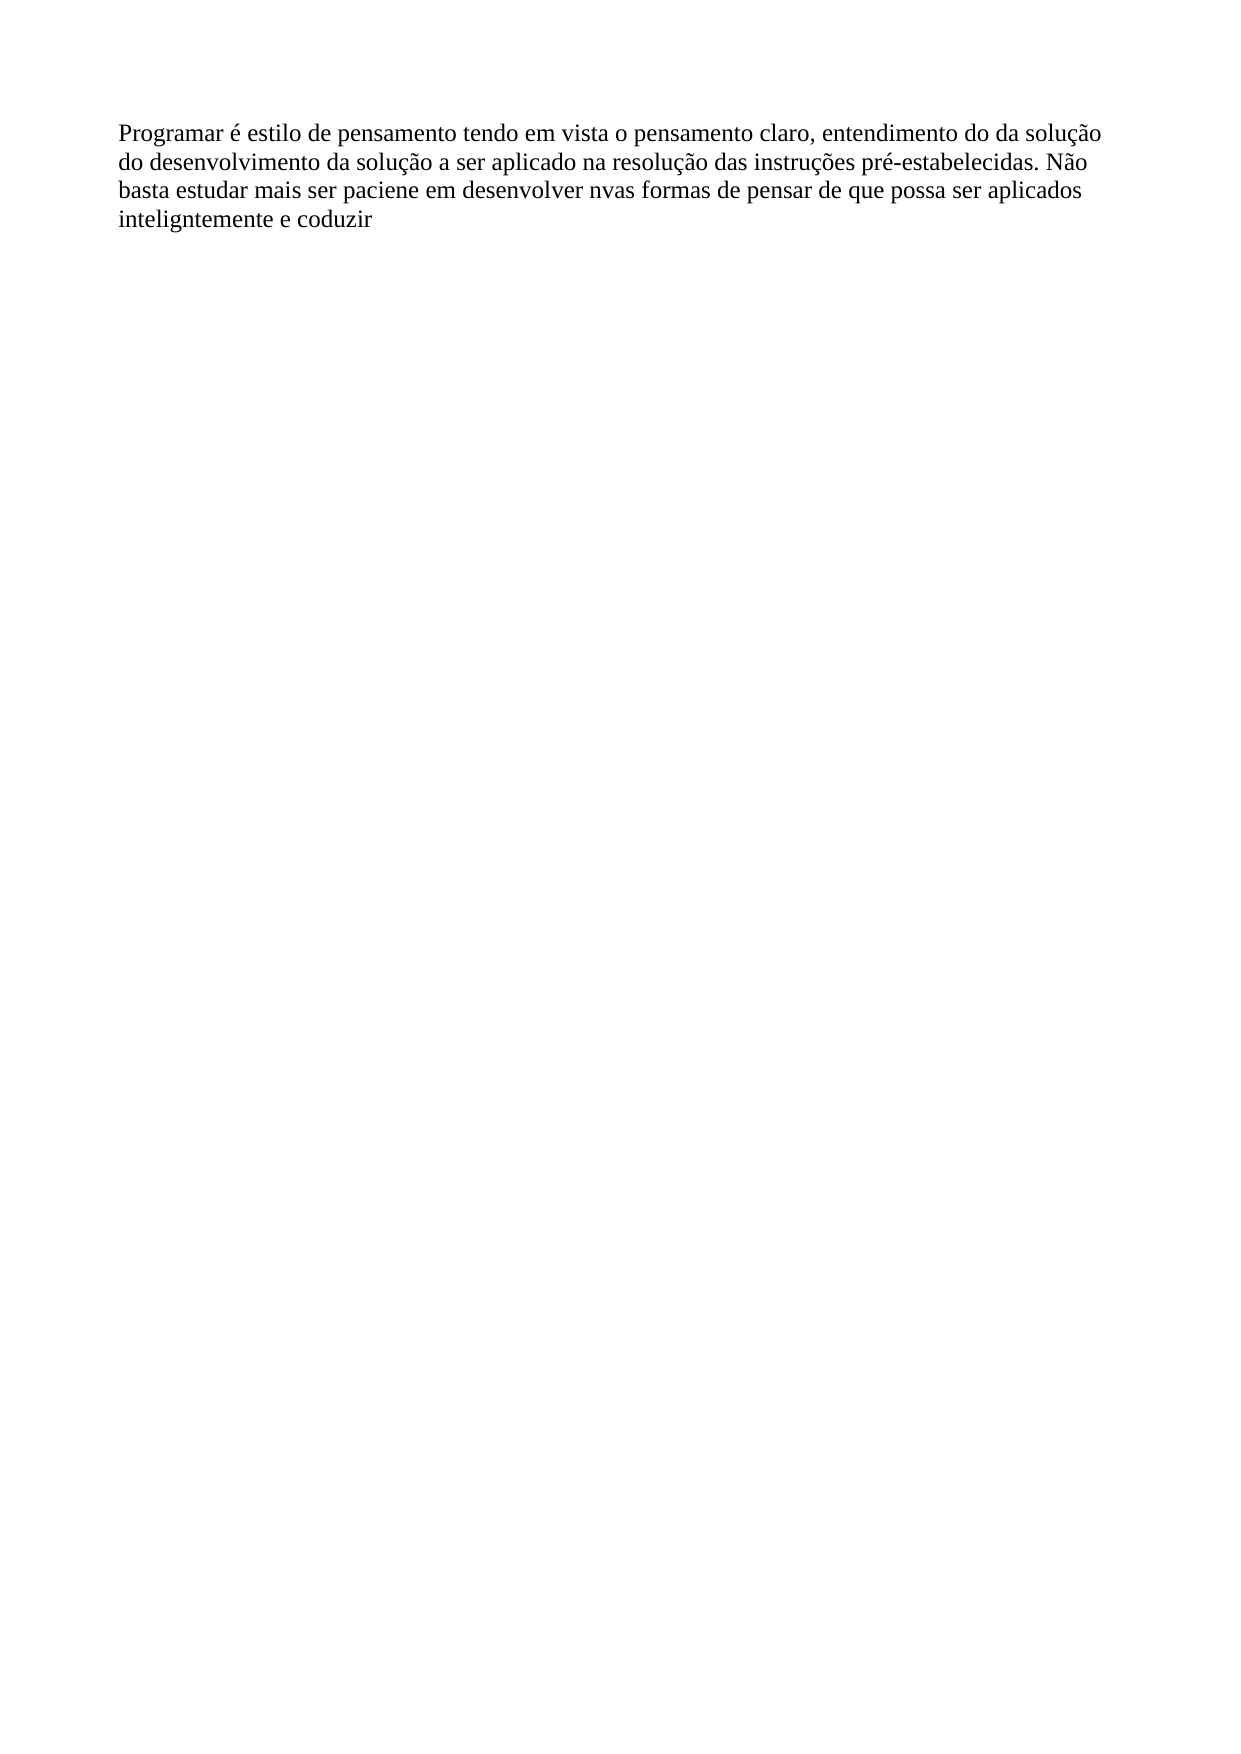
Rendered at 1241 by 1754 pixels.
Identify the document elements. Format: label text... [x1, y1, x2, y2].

text Programar é estilo de pensamento tendo em vista o pensamento claro, entendimento do da solução do desenvolvimento da solução a ser aplicado na resolução das instruções pré-estabelecidas. Não basta estudar mais ser paciene em desenvolver nvas formas de pensar de que possa ser aplicados inteligntemente e coduzir [118, 118, 1122, 233]
